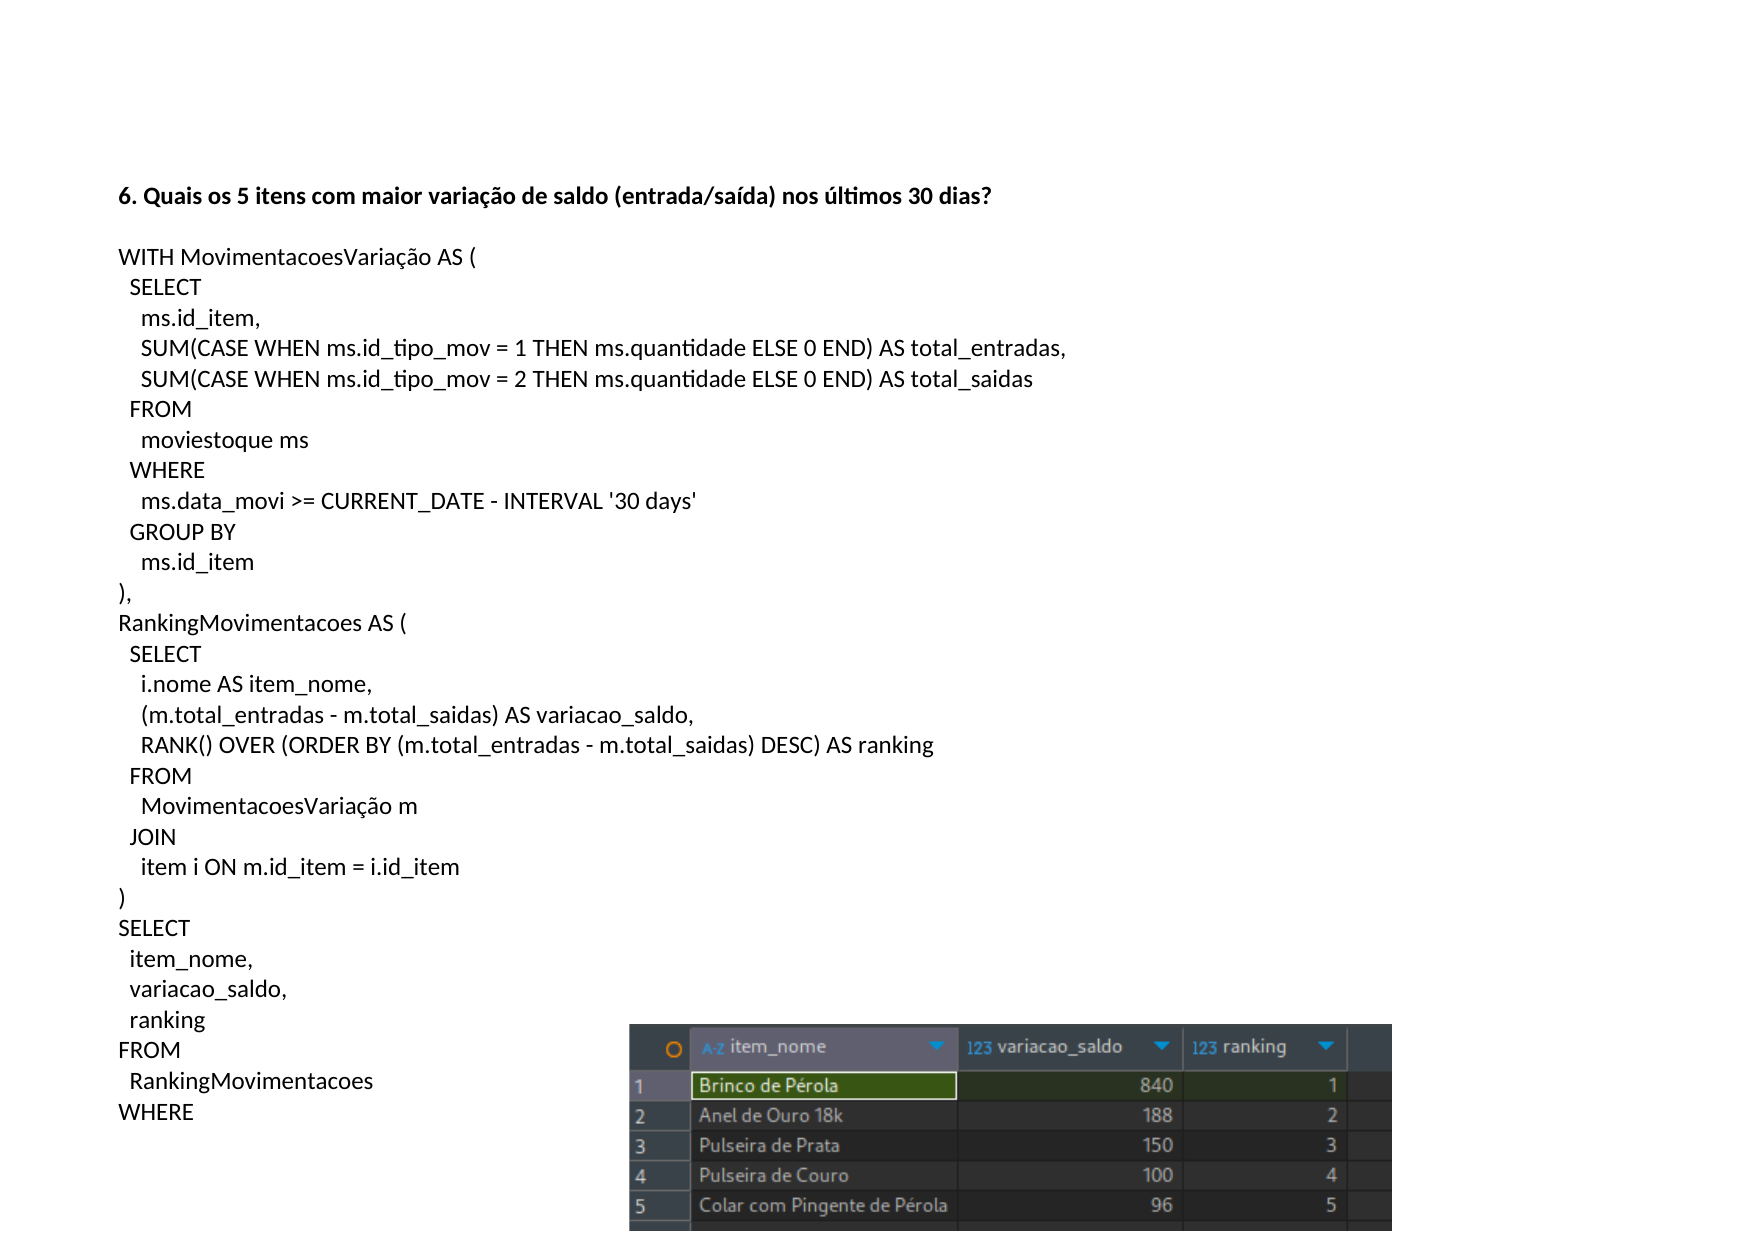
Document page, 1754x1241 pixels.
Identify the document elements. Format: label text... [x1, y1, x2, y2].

text SELECT [118, 912, 1606, 943]
text RankingMovimentacoes AS ( [118, 607, 1606, 638]
text MovimentacoesVariação m [118, 790, 1606, 821]
text [1392, 1065, 1606, 1096]
text [1392, 1096, 1606, 1126]
text FROM [118, 394, 1606, 424]
text SUM(CASE WHEN ms.id_tipo_mov = 1 THEN ms.quantidade ELSE 0 END) AS total_entradas, [118, 333, 1606, 363]
text i.nome AS item_nome, [118, 668, 1606, 699]
text WITH MovimentacoesVariação AS ( [118, 241, 1606, 272]
text item i ON m.id_item = i.id_item [118, 851, 1606, 882]
text ms.id_item [118, 546, 1606, 577]
text [1392, 1034, 1606, 1065]
text 6. Quais os 5 itens com maior variação de saldo (entrada/saída) nos últimos 30 dias? [118, 180, 1606, 211]
text ms.data_movi >= CURRENT_DATE - INTERVAL '30 days' [118, 485, 1606, 516]
text SELECT [118, 638, 1606, 668]
text variacao_saldo, [118, 973, 1606, 1004]
text moviestoque ms [118, 424, 1606, 455]
text item_nome, [118, 943, 1606, 973]
text SELECT [118, 272, 1606, 302]
text ), [118, 577, 1606, 607]
text ranking [118, 1004, 1606, 1034]
text RANK() OVER (ORDER BY (m.total_entradas - m.total_saidas) DESC) AS ranking [118, 729, 1606, 760]
text WHERE [118, 1096, 629, 1126]
text SUM(CASE WHEN ms.id_tipo_mov = 2 THEN ms.quantidade ELSE 0 END) AS total_saidas [118, 363, 1606, 394]
text ms.id_item, [118, 302, 1606, 333]
text GROUP BY [118, 516, 1606, 546]
text RankingMovimentacoes [118, 1065, 629, 1096]
picture [629, 1024, 1392, 1231]
text ) [118, 882, 1606, 912]
text FROM [118, 760, 1606, 790]
text JOIN [118, 821, 1606, 851]
text FROM [118, 1034, 629, 1065]
text (m.total_entradas - m.total_saidas) AS variacao_saldo, [118, 699, 1606, 729]
text WHERE [118, 455, 1606, 485]
